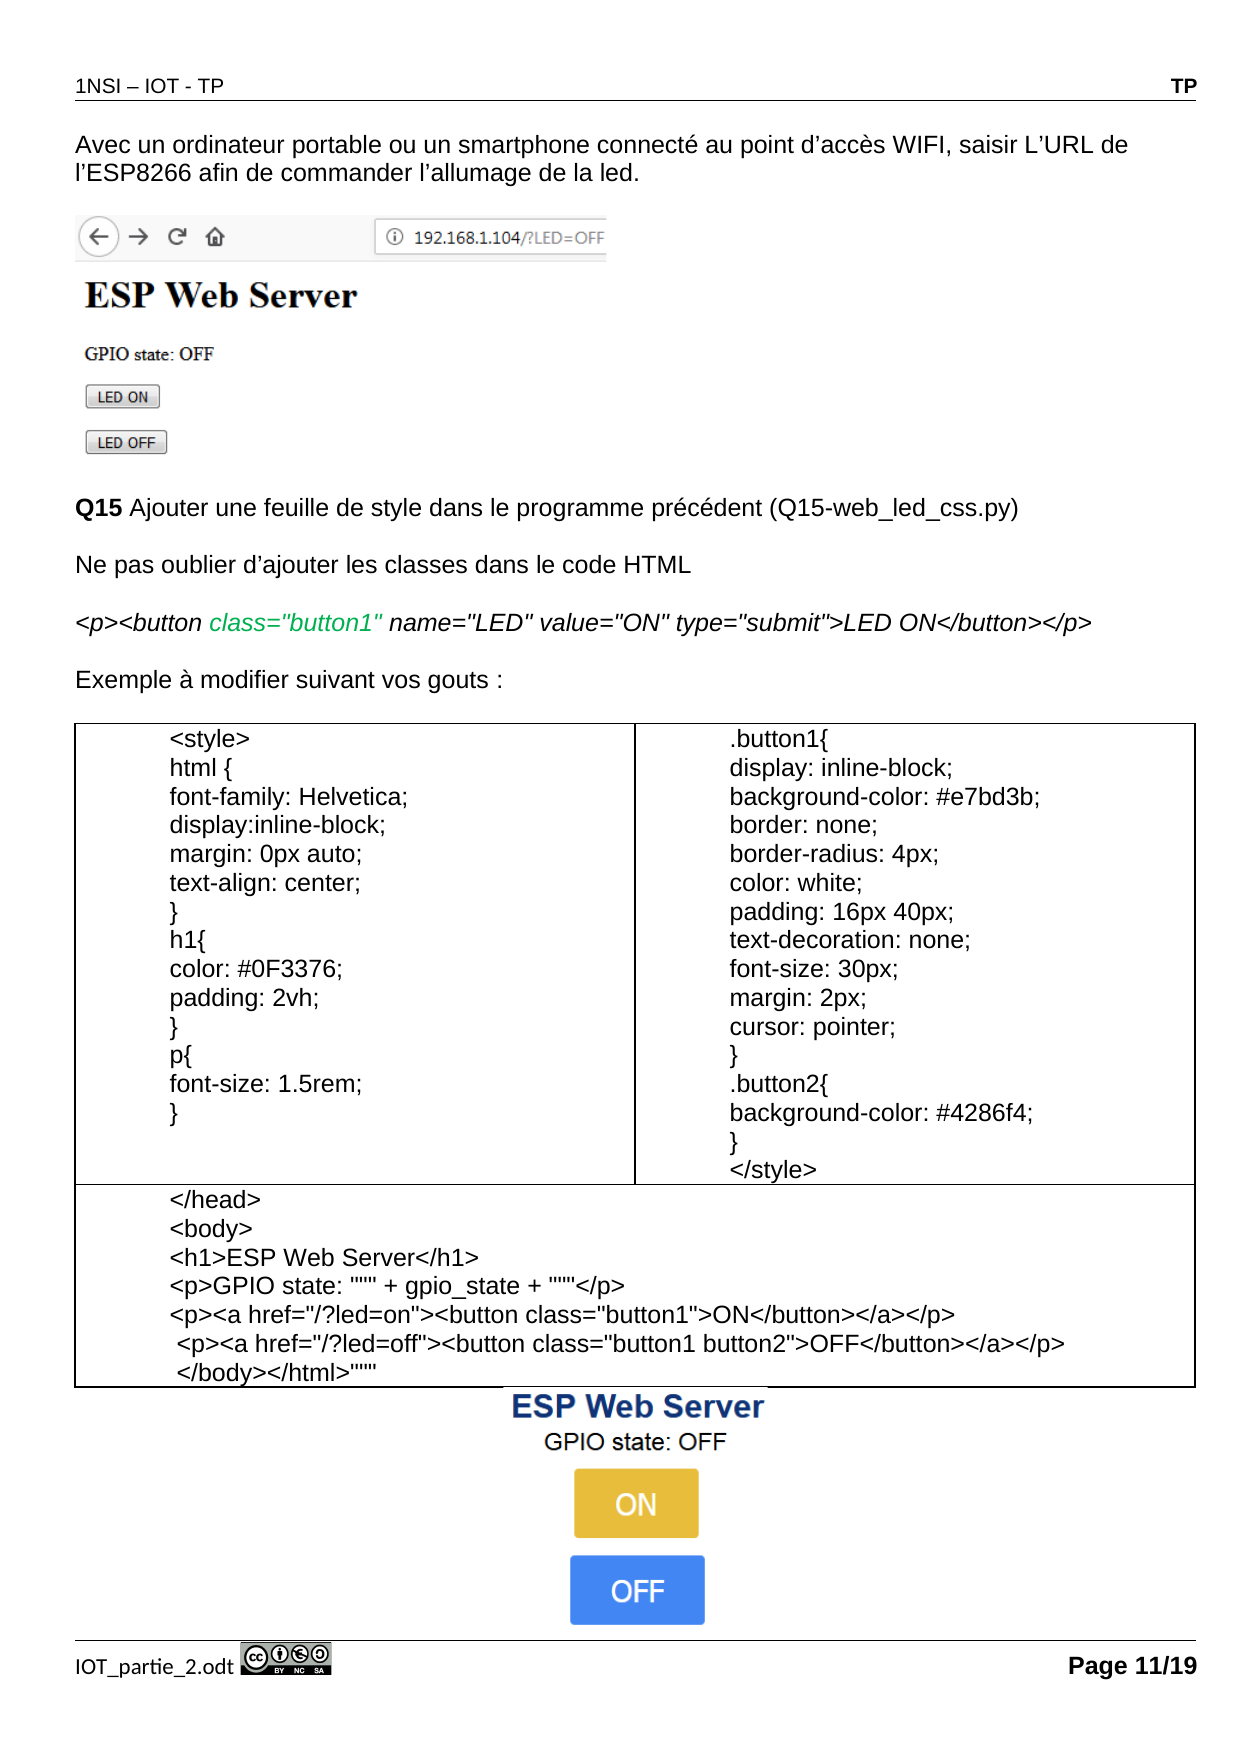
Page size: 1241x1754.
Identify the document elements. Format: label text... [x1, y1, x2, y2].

text Avec un ordinateur portable ou un smartphone connecté au point d’accès WIFI, saisir L’URL de l’ESP8266 afin de commander l’allumage de la led. [75, 129, 1196, 187]
table_header .button1{ display: inline-block; background-color: #e7bd3b; border: none; border-radius: 4px; color: white; padding: 16px 40px; text-decoration: none; font-size: 30px; margin: 2px; cursor: pointer; } .button2{ background-color: #4286f4; } </style> [636, 724, 1194, 1184]
picture [503, 1387, 768, 1633]
text <p><button class="button1" name="LED" value="ON" type="submit">LED ON</button></p> [75, 608, 1196, 637]
text Q15 Ajouter une feuille de style dans le programme précédent (Q15-web_led_css.py) [75, 493, 1196, 522]
text Ne pas oublier d’ajouter les classes dans le code HTML [75, 551, 1196, 579]
picture [75, 215, 607, 465]
picture [240, 1642, 332, 1675]
table_header <style> html { font-family: Helvetica; display:inline-block; margin: 0px auto; text-align: center; } h1{ color: #0F3376; padding: 2vh; } p{ font-size: 1.5rem; } [76, 724, 634, 1184]
text Exemple à modifier suivant vos gouts : [75, 666, 1196, 694]
table_cell </head> <body> <h1>ESP Web Server</h1> <p>GPIO state: """ + gpio_state + """</p> <p><a href="/?led=on"><button class="button1">ON</button></a></p> <p><a href="/?led=off"><button class="button1 button2">OFF</button></a></p> </body></html>""" [76, 1185, 1194, 1386]
